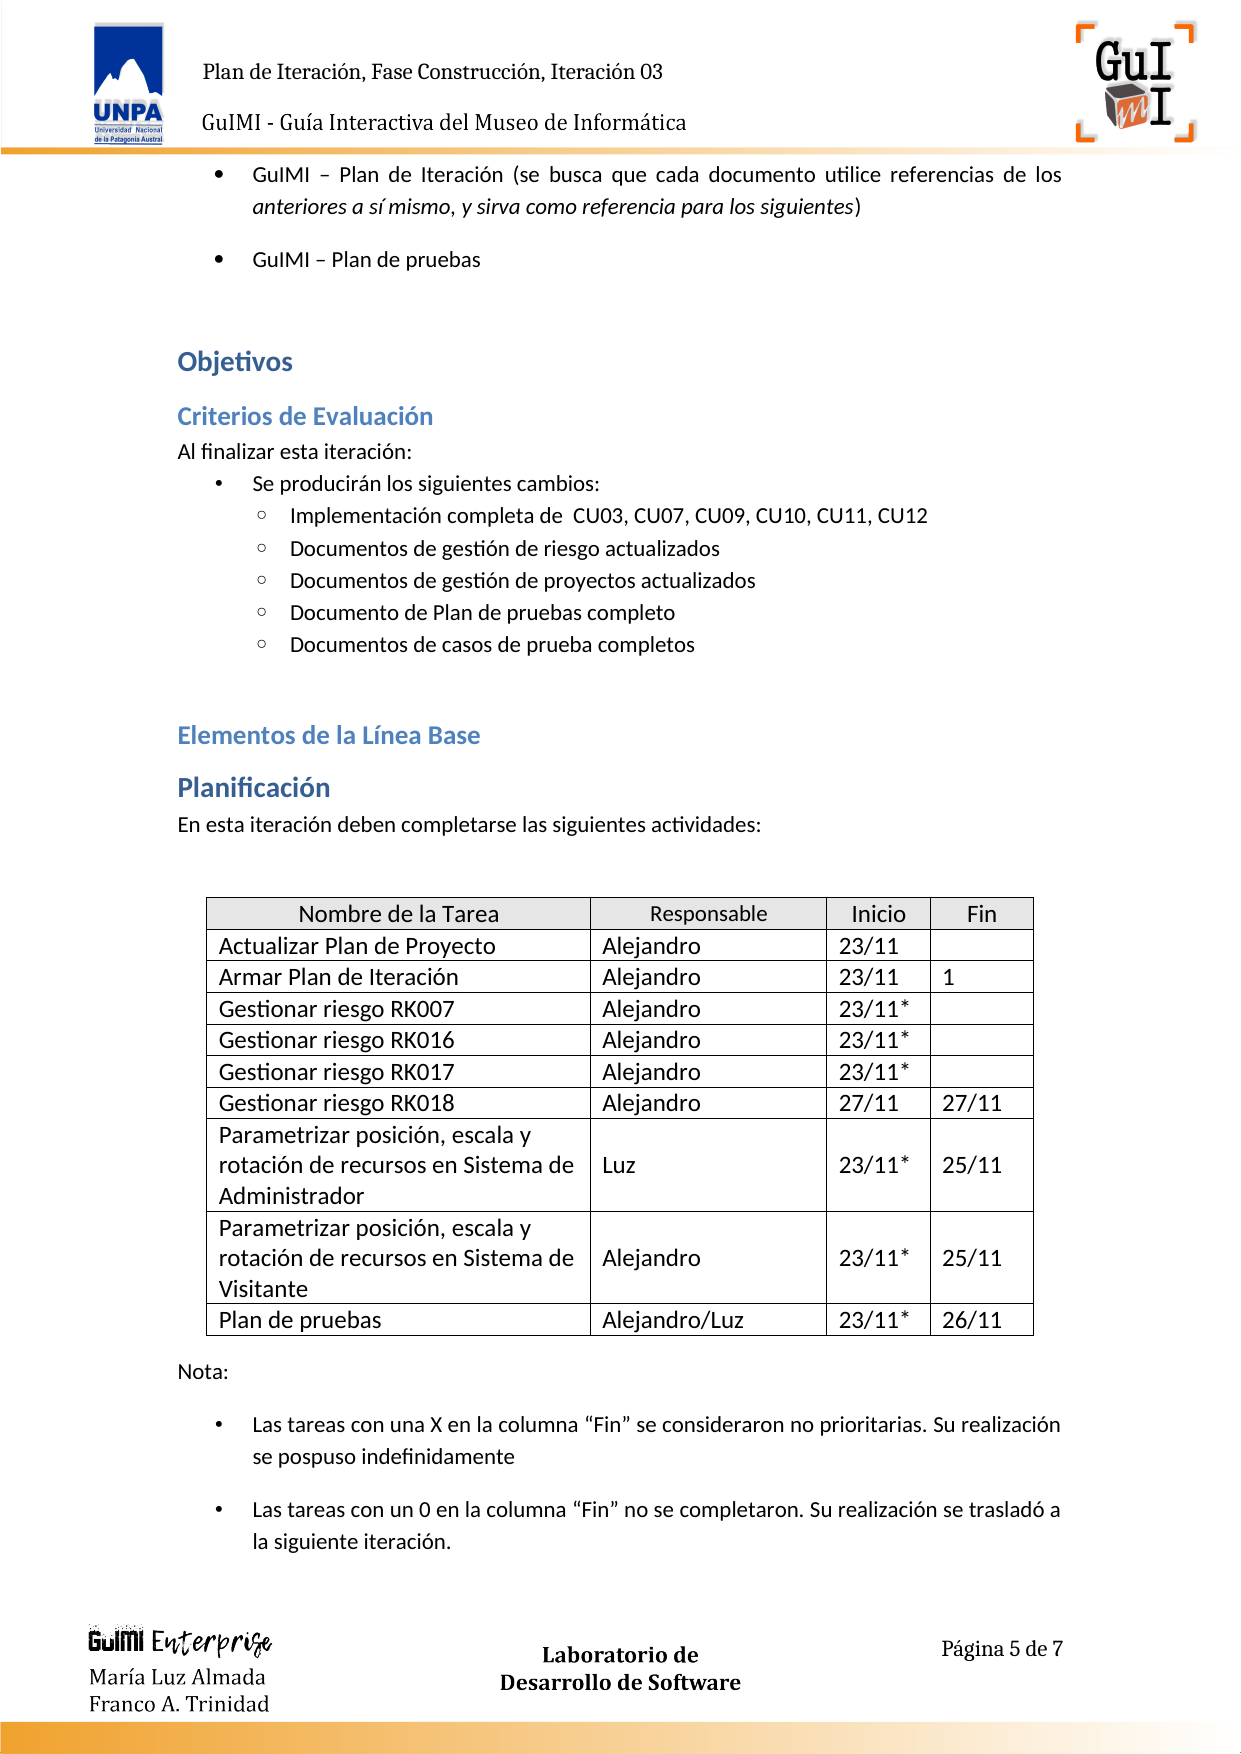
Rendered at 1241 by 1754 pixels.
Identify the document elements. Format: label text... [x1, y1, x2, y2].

table_cell [931, 1025, 1033, 1055]
table_header Inicio [827, 898, 930, 929]
table_cell Alejandro [591, 930, 826, 960]
table_cell Gestionar riesgo RK016 [207, 1025, 590, 1055]
table_cell [931, 930, 1033, 960]
table_cell Gestionar riesgo RK018 [207, 1088, 590, 1118]
list Las tareas con un 0 en la columna “Fin” no se completaron. Su realización se trasladó a la siguiente iteración. [215, 1495, 1063, 1555]
table_cell Alejandro [591, 1056, 826, 1087]
table_cell Parametrizar posición, escala y rotación de recursos en Sistema de Administrador [207, 1119, 590, 1211]
table_cell 23/11* [827, 993, 930, 1023]
text Criterios de Evaluación [177, 399, 1063, 432]
table_header Responsable [591, 898, 826, 929]
list Documentos de gestión de riesgo actualizados [252, 534, 1063, 562]
table_cell 23/11* [827, 1025, 930, 1055]
text Objetivos [177, 343, 1063, 378]
list Documentos de gestión de proyectos actualizados [252, 566, 1063, 594]
text Nota: [177, 1357, 1063, 1385]
list Se producirán los siguientes cambios: [215, 469, 1063, 497]
table_cell 27/11 [827, 1088, 930, 1118]
table_cell Alejandro [591, 961, 826, 992]
table_cell Gestionar riesgo RK017 [207, 1056, 590, 1087]
list Implementación completa de CU03, CU07, CU09, CU10, CU11, CU12 [252, 502, 1063, 529]
table_cell Luz [591, 1119, 826, 1211]
table_cell Plan de pruebas [207, 1304, 590, 1335]
table_header Nombre de la Tarea [207, 898, 590, 929]
list GuIMI – Plan de pruebas [215, 245, 1063, 273]
text Planificación [177, 769, 1063, 804]
table_cell Alejandro/Luz [591, 1304, 826, 1335]
table_cell 25/11 [931, 1119, 1033, 1211]
table_cell [931, 993, 1033, 1023]
table_cell Alejandro [591, 1025, 826, 1055]
table_cell 23/11 [827, 930, 930, 960]
table_cell 23/11* [827, 1304, 930, 1335]
list Las tareas con una X en la columna “Fin” se consideraron no prioritarias. Su realización se pospuso indefinidamente [215, 1410, 1063, 1470]
table_cell Actualizar Plan de Proyecto [207, 930, 590, 960]
picture [0, 0, 1241, 155]
picture [0, 1613, 1241, 1754]
table_cell Alejandro [591, 993, 826, 1023]
table_cell 26/11 [931, 1304, 1033, 1335]
table_cell 23/11* [827, 1212, 930, 1303]
table_cell Parametrizar posición, escala y rotación de recursos en Sistema de Visitante [207, 1212, 590, 1303]
table_cell [931, 1056, 1033, 1087]
table_cell 27/11 [931, 1088, 1033, 1118]
text Elementos de la Línea Base [177, 718, 1063, 751]
table_cell Gestionar riesgo RK007 [207, 993, 590, 1023]
list GuIMI – Plan de Iteración (se busca que cada documento utilice referencias de los anteriores a sí mismo, y sirva como referencia para los siguientes) [215, 160, 1063, 220]
text Al finalizar esta iteración: [177, 437, 1063, 465]
table_cell Alejandro [591, 1212, 826, 1303]
table_cell Armar Plan de Iteración [207, 961, 590, 992]
table_cell 23/11 [827, 961, 930, 992]
table_cell 1 [931, 961, 1033, 992]
table_header Fin [931, 898, 1033, 929]
text En esta iteración deben completarse las siguientes actividades: [177, 811, 1063, 839]
table_cell 23/11* [827, 1119, 930, 1211]
table_cell 23/11* [827, 1056, 930, 1087]
table_cell 25/11 [931, 1212, 1033, 1303]
list Documento de Plan de pruebas completo [252, 598, 1063, 626]
table_cell Alejandro [591, 1088, 826, 1118]
list Documentos de casos de prueba completos [252, 630, 1063, 658]
